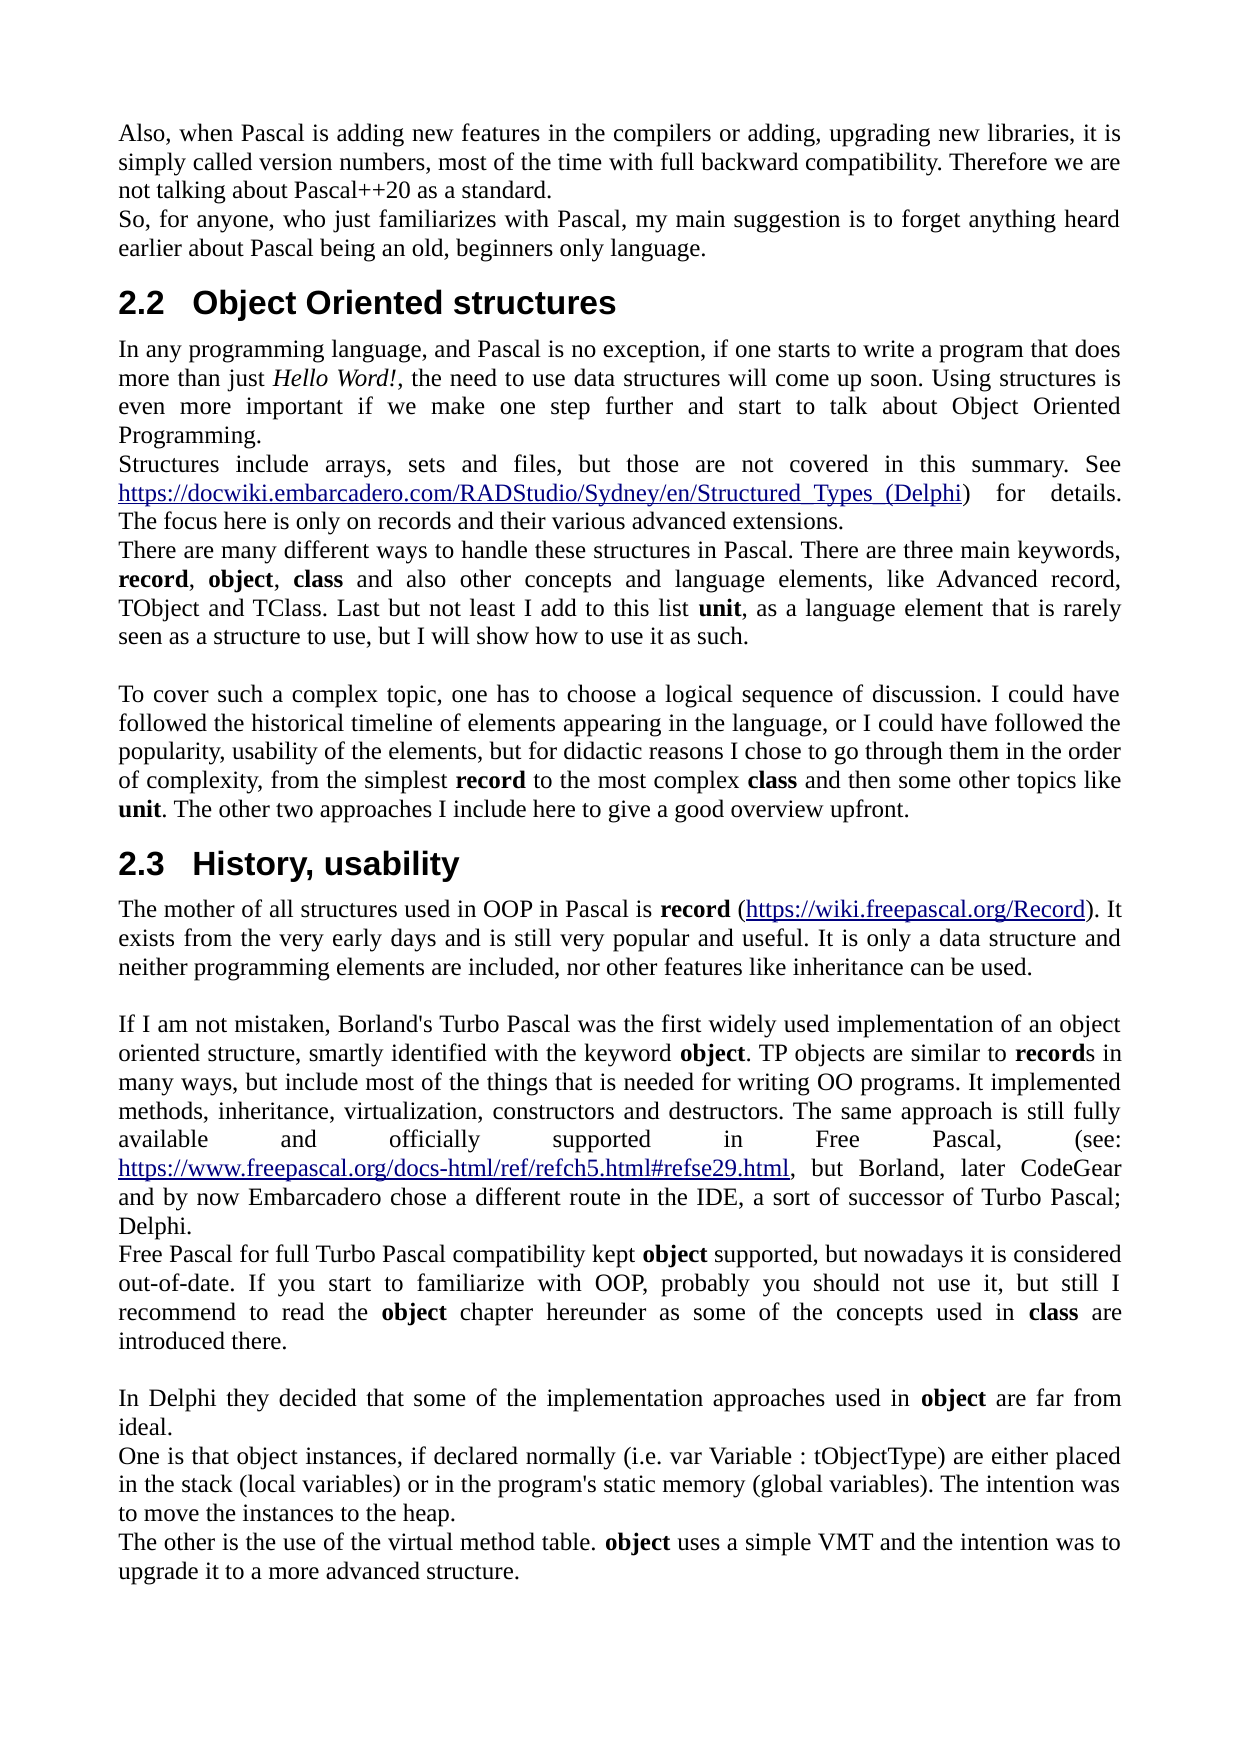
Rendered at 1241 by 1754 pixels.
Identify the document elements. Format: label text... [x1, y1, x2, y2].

text The mother of all structures used in OOP in Pascal is record (https://wiki.freepascal.org/Record). It exists from the very early days and is still very popular and useful. It is only a data structure and neither programming elements are included, nor other features like inheritance can be used. [118, 894, 1122, 981]
text Free Pascal for full Turbo Pascal compatibility kept object supported, but nowadays it is considered out-of-date. If you start to familiarize with OOP, probably you should not use it, but still I recommend to read the object chapter hereunder as some of the concepts used in class are introduced there. [118, 1239, 1122, 1354]
text To cover such a complex topic, one has to choose a logical sequence of discussion. I could have followed the historical timeline of elements appearing in the language, or I could have followed the popularity, usability of the elements, but for didactic reasons I chose to go through them in the order of complexity, from the simplest record to the most complex class and then some other topics like unit. The other two approaches I include here to give a good overview upfront. [118, 679, 1122, 823]
text The other is the use of the virtual method table. object uses a simple VMT and the intention was to upgrade it to a more advanced structure. [118, 1527, 1122, 1584]
text So, for anyone, who just familiarizes with Pascal, my main suggestion is to forget anything heard earlier about Pascal being an old, beginners only language. [118, 204, 1122, 262]
text In any programming language, and Pascal is no exception, if one starts to write a program that does more than just Hello Word!, the need to use data structures will come up soon. Using structures is even more important if we make one step further and start to talk about Object Oriented Programming. [118, 334, 1122, 449]
text One is that object instances, if declared normally (i.e. var Variable : tObjectType) are either placed in the stack (local variables) or in the program's static memory (global variables). The intention was to move the instances to the heap. [118, 1441, 1122, 1527]
text Also, when Pascal is adding new features in the compilers or adding, upgrading new libraries, it is simply called version numbers, most of the time with full backward compatibility. Therefore we are not talking about Pascal++20 as a standard. [118, 118, 1122, 204]
subtitle History, usability [118, 843, 1122, 882]
text In Delphi they decided that some of the implementation approaches used in object are far from ideal. [118, 1383, 1122, 1441]
subtitle Object Oriented structures [118, 283, 1122, 321]
text There are many different ways to handle these structures in Pascal. There are three main keywords, record, object, class and also other concepts and language elements, like Advanced record, TObject and TClass. Last but not least I add to this list unit, as a language element that is rarely seen as a structure to use, but I will show how to use it as such. [118, 535, 1122, 650]
text Structures include arrays, sets and files, but those are not covered in this summary. See https://docwiki.embarcadero.com/RADStudio/Sydney/en/Structured_Types_(Delphi) for details. The focus here is only on records and their various advanced extensions. [118, 449, 1122, 535]
text If I am not mistaken, Borland's Turbo Pascal was the first widely used implementation of an object oriented structure, smartly identified with the keyword object. TP objects are similar to records in many ways, but include most of the things that is needed for writing OO programs. It implemented methods, inheritance, virtualization, constructors and destructors. The same approach is still fully available and officially supported in Free Pascal, (see: https://www.freepascal.org/docs-html/ref/refch5.html#refse29.html, but Borland, later CodeGear and by now Embarcadero chose a different route in the IDE, a sort of successor of Turbo Pascal; Delphi. [118, 1009, 1122, 1239]
